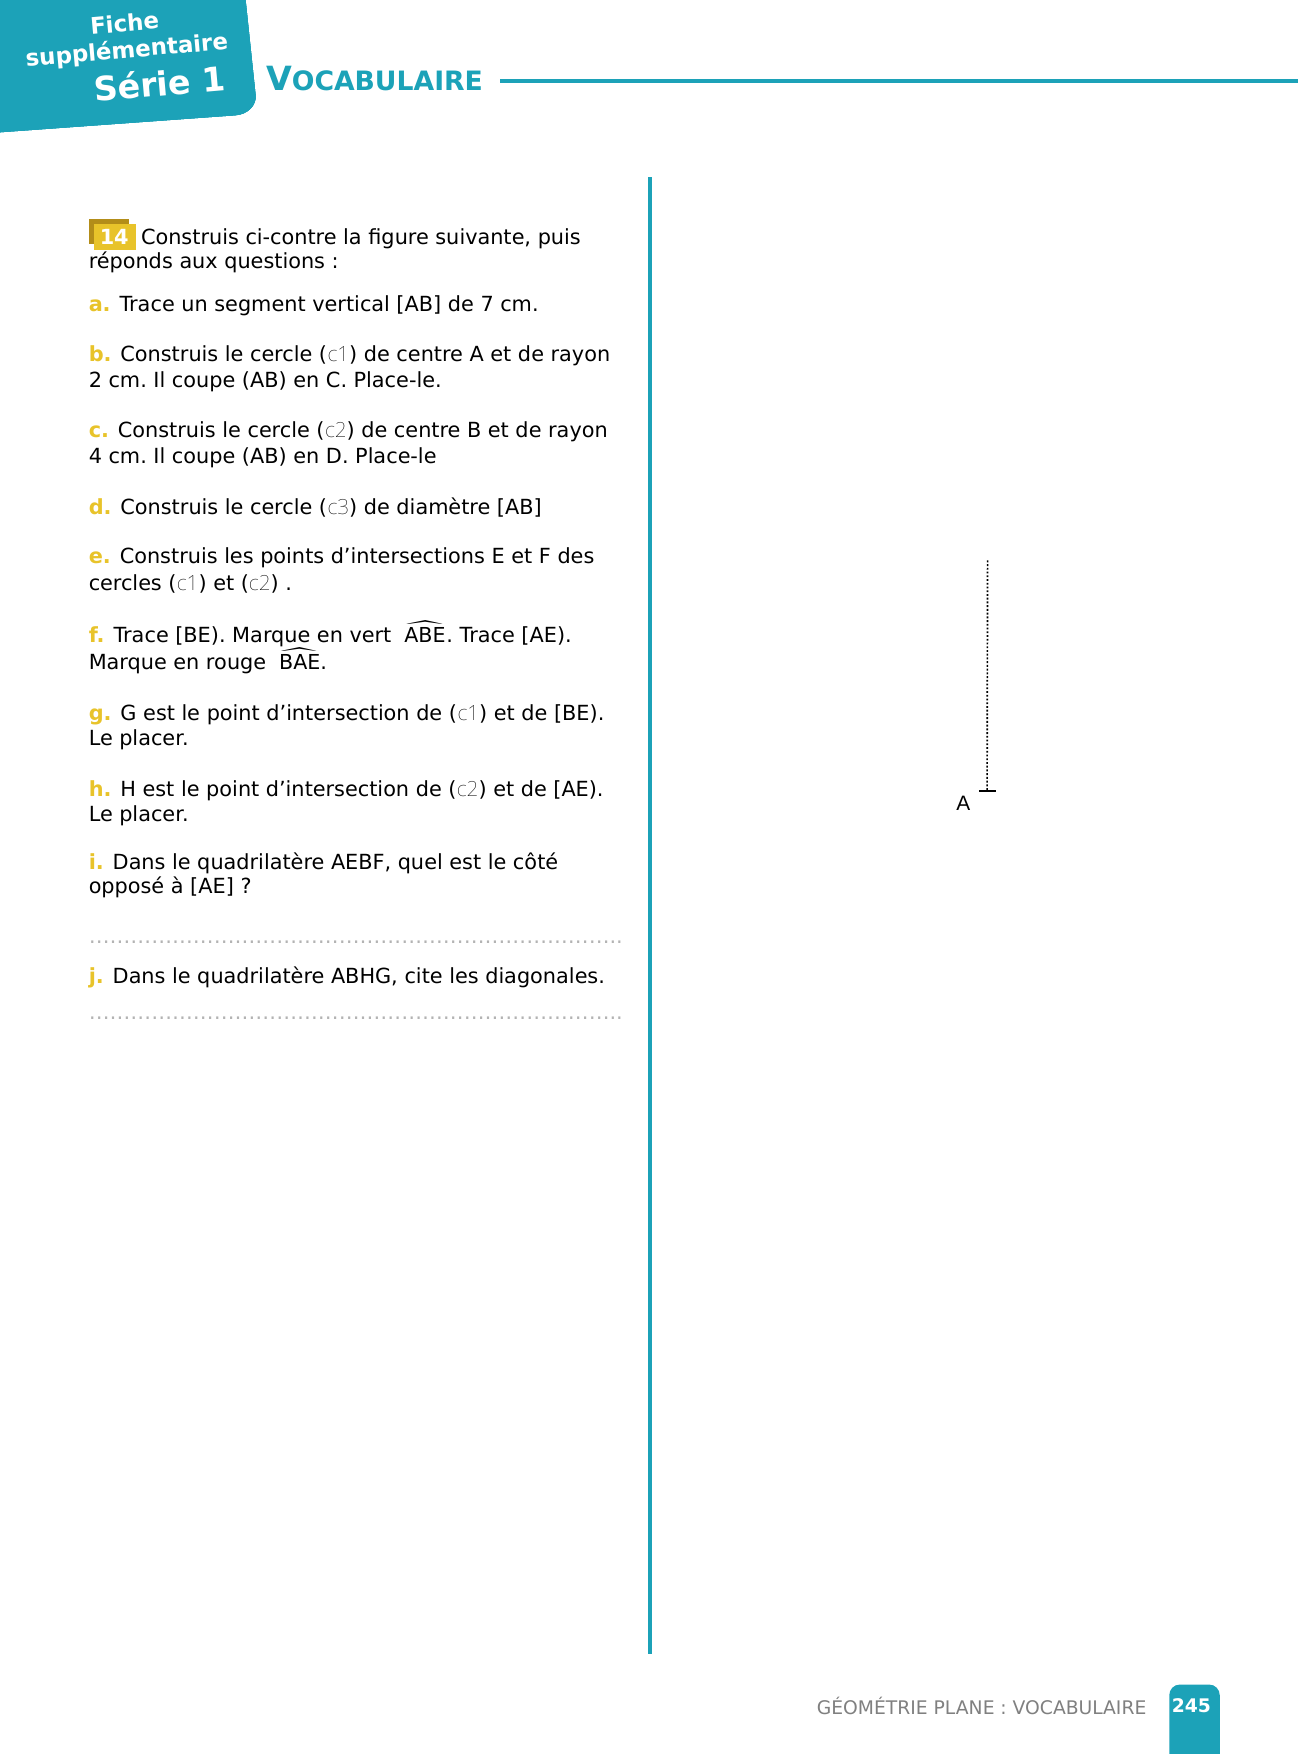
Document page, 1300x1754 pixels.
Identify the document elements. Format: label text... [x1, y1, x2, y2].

list Construis les points d’intersections E et F des cercles (c1) et (c2) . [88, 544, 629, 597]
list H est le point d’intersection de (c2) et de [AE). Le placer. [88, 774, 629, 827]
subtitle ………………………………………………………………….. [88, 1000, 629, 1024]
list Construis le cercle (c3) de diamètre [AB] [88, 492, 629, 520]
list Construis le cercle (c1) de centre A et de rayon 2 cm. Il coupe (AB) en C. Place-le. [88, 339, 629, 392]
list Trace un segment vertical [AB] de 7 cm. [88, 292, 629, 316]
list Trace [BE). Marque en vert . Trace [AE). Marque en rouge . [88, 620, 629, 674]
list Dans le quadrilatère AEBF, quel est le côté opposé à [AE] ? [88, 850, 629, 899]
list Construis le cercle (c2) de centre B et de rayon 4 cm. Il coupe (AB) en D. Place-le [88, 416, 629, 468]
subtitle Construis ci-contre la figure suivante, puis réponds aux questions : [88, 218, 629, 274]
list G est le point d’intersection de (c1) et de [BE). Le placer. [88, 698, 629, 751]
list Dans le quadrilatère ABHG, cite les diagonales. [88, 964, 629, 988]
list ………………………………………………………………….. [88, 911, 629, 952]
